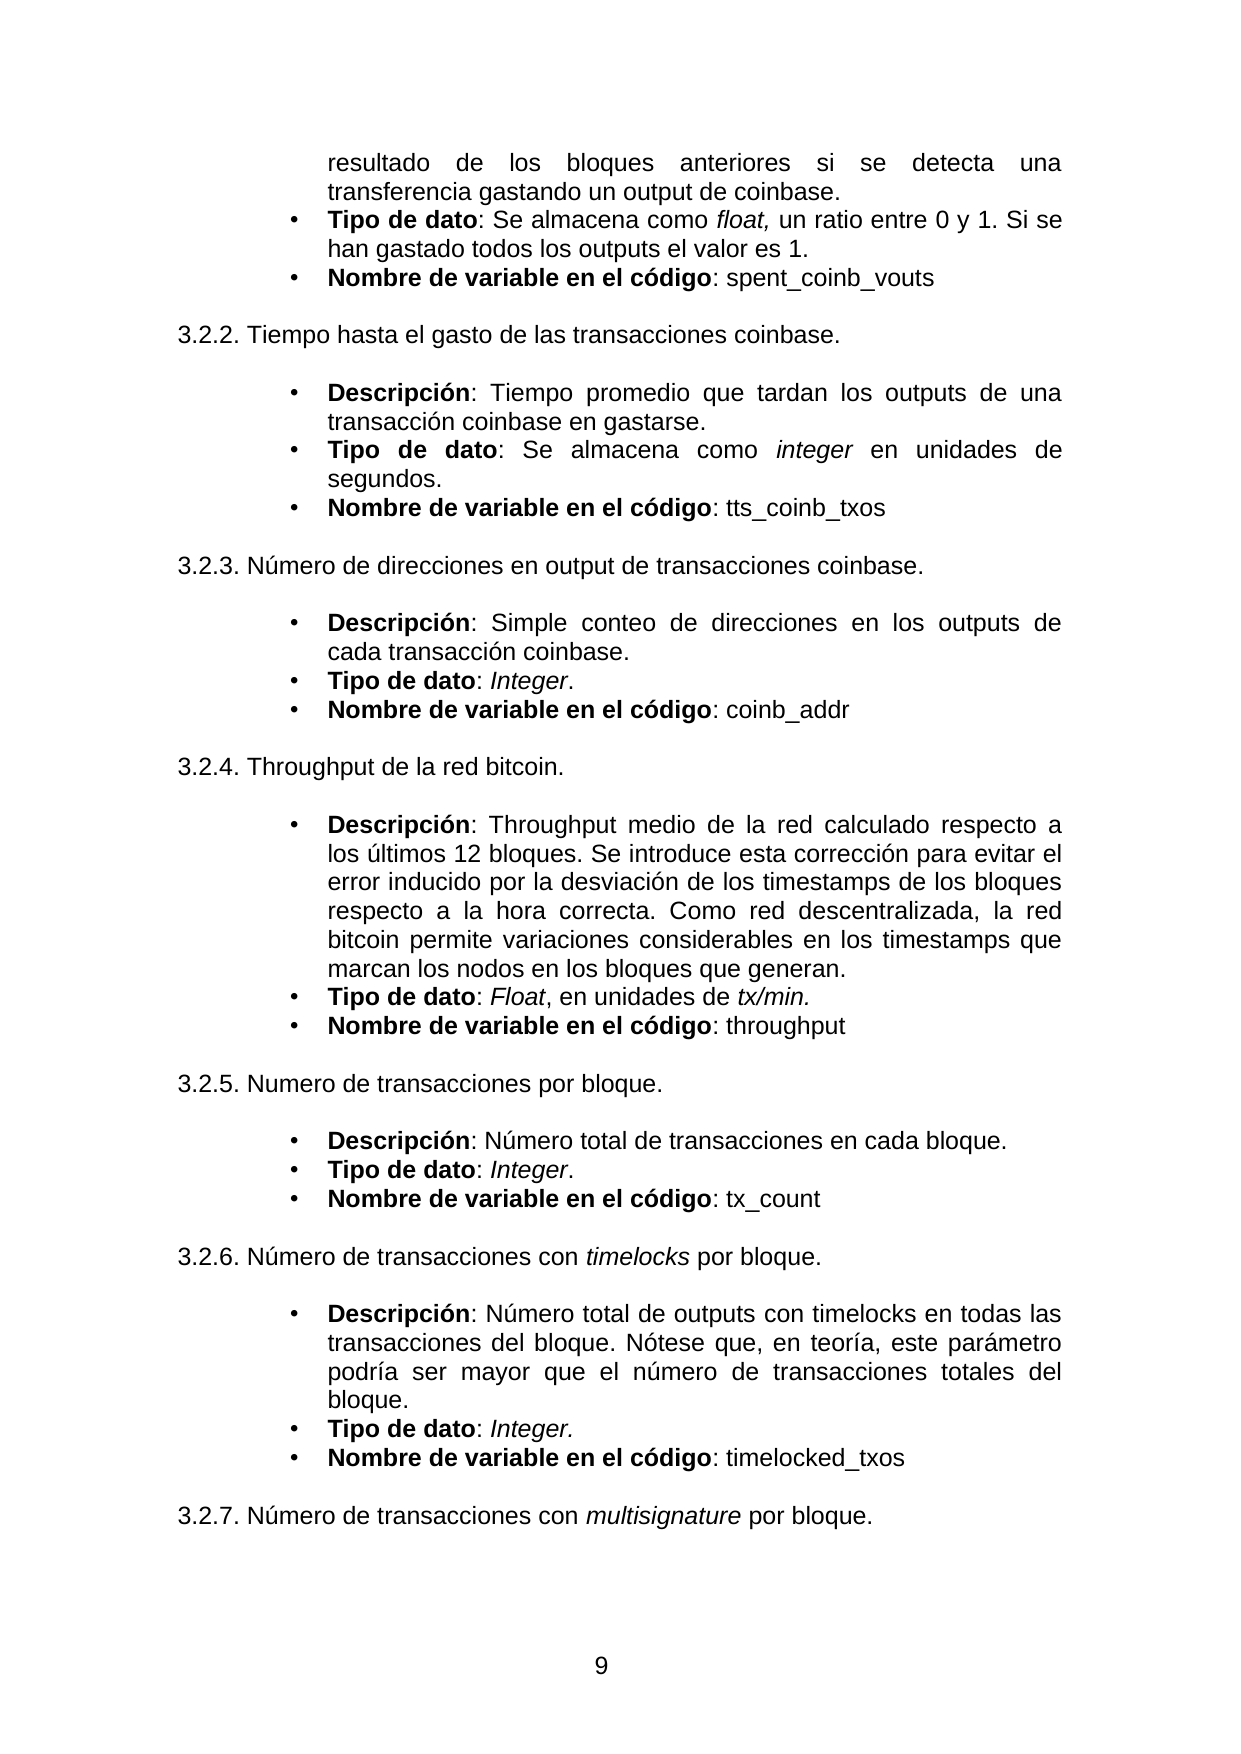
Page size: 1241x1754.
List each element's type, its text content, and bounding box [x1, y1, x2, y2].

list Nombre de variable en el código: coinb_addr [290, 695, 1063, 723]
subtitle 3.2.2. Tiempo hasta el gasto de las transacciones coinbase. [177, 320, 1063, 349]
list Nombre de variable en el código: tx_count [290, 1184, 1063, 1213]
list Tipo de dato: Se almacena como float, un ratio entre 0 y 1. Si se han gastado todos los outputs el valor es 1. [290, 205, 1063, 263]
subtitle 3.2.3. Número de direcciones en output de transacciones coinbase. [177, 551, 1063, 579]
subtitle 3.2.7. Número de transacciones con multisignature por bloque. [177, 1501, 1063, 1529]
list Descripción: Número total de outputs con timelocks en todas las transacciones del bloque. Nótese que, en teoría, este parámetro podría ser mayor que el número de transacciones totales del bloque. [290, 1299, 1063, 1414]
list Tipo de dato: Integer. [290, 666, 1063, 695]
list Descripción: Throughput medio de la red calculado respecto a los últimos 12 bloques. Se introduce esta corrección para evitar el error inducido por la desviación de los timestamps de los bloques respecto a la hora correcta. Como red descentralizada, la red bitcoin permite variaciones considerables en los timestamps que marcan los nodos en los bloques que generan. [290, 810, 1063, 982]
list Descripción: Número total de transacciones en cada bloque. [290, 1126, 1063, 1155]
subtitle 3.2.4. Throughput de la red bitcoin. [177, 752, 1063, 781]
list Nombre de variable en el código: spent_coinb_vouts [290, 263, 1063, 292]
list Nombre de variable en el código: timelocked_txos [290, 1443, 1063, 1472]
list Tipo de dato: Integer. [290, 1414, 1063, 1443]
list Descripción: Simple conteo de direcciones en los outputs de cada transacción coinbase. [290, 608, 1063, 666]
list Tipo de dato: Float, en unidades de tx/min. [290, 982, 1063, 1011]
list Tipo de dato: Integer. [290, 1155, 1063, 1184]
list Nombre de variable en el código: throughput [290, 1011, 1063, 1040]
list Nombre de variable en el código: tts_coinb_txos [290, 493, 1063, 522]
list Descripción: Tiempo promedio que tardan los outputs de una transacción coinbase en gastarse. [290, 378, 1063, 436]
list resultado de los bloques anteriores si se detecta una transferencia gastando un output de coinbase. [290, 148, 1063, 205]
list Tipo de dato: Se almacena como integer en unidades de segundos. [290, 436, 1063, 493]
subtitle 3.2.5. Numero de transacciones por bloque. [177, 1069, 1063, 1098]
subtitle 3.2.6. Número de transacciones con timelocks por bloque. [177, 1242, 1063, 1270]
